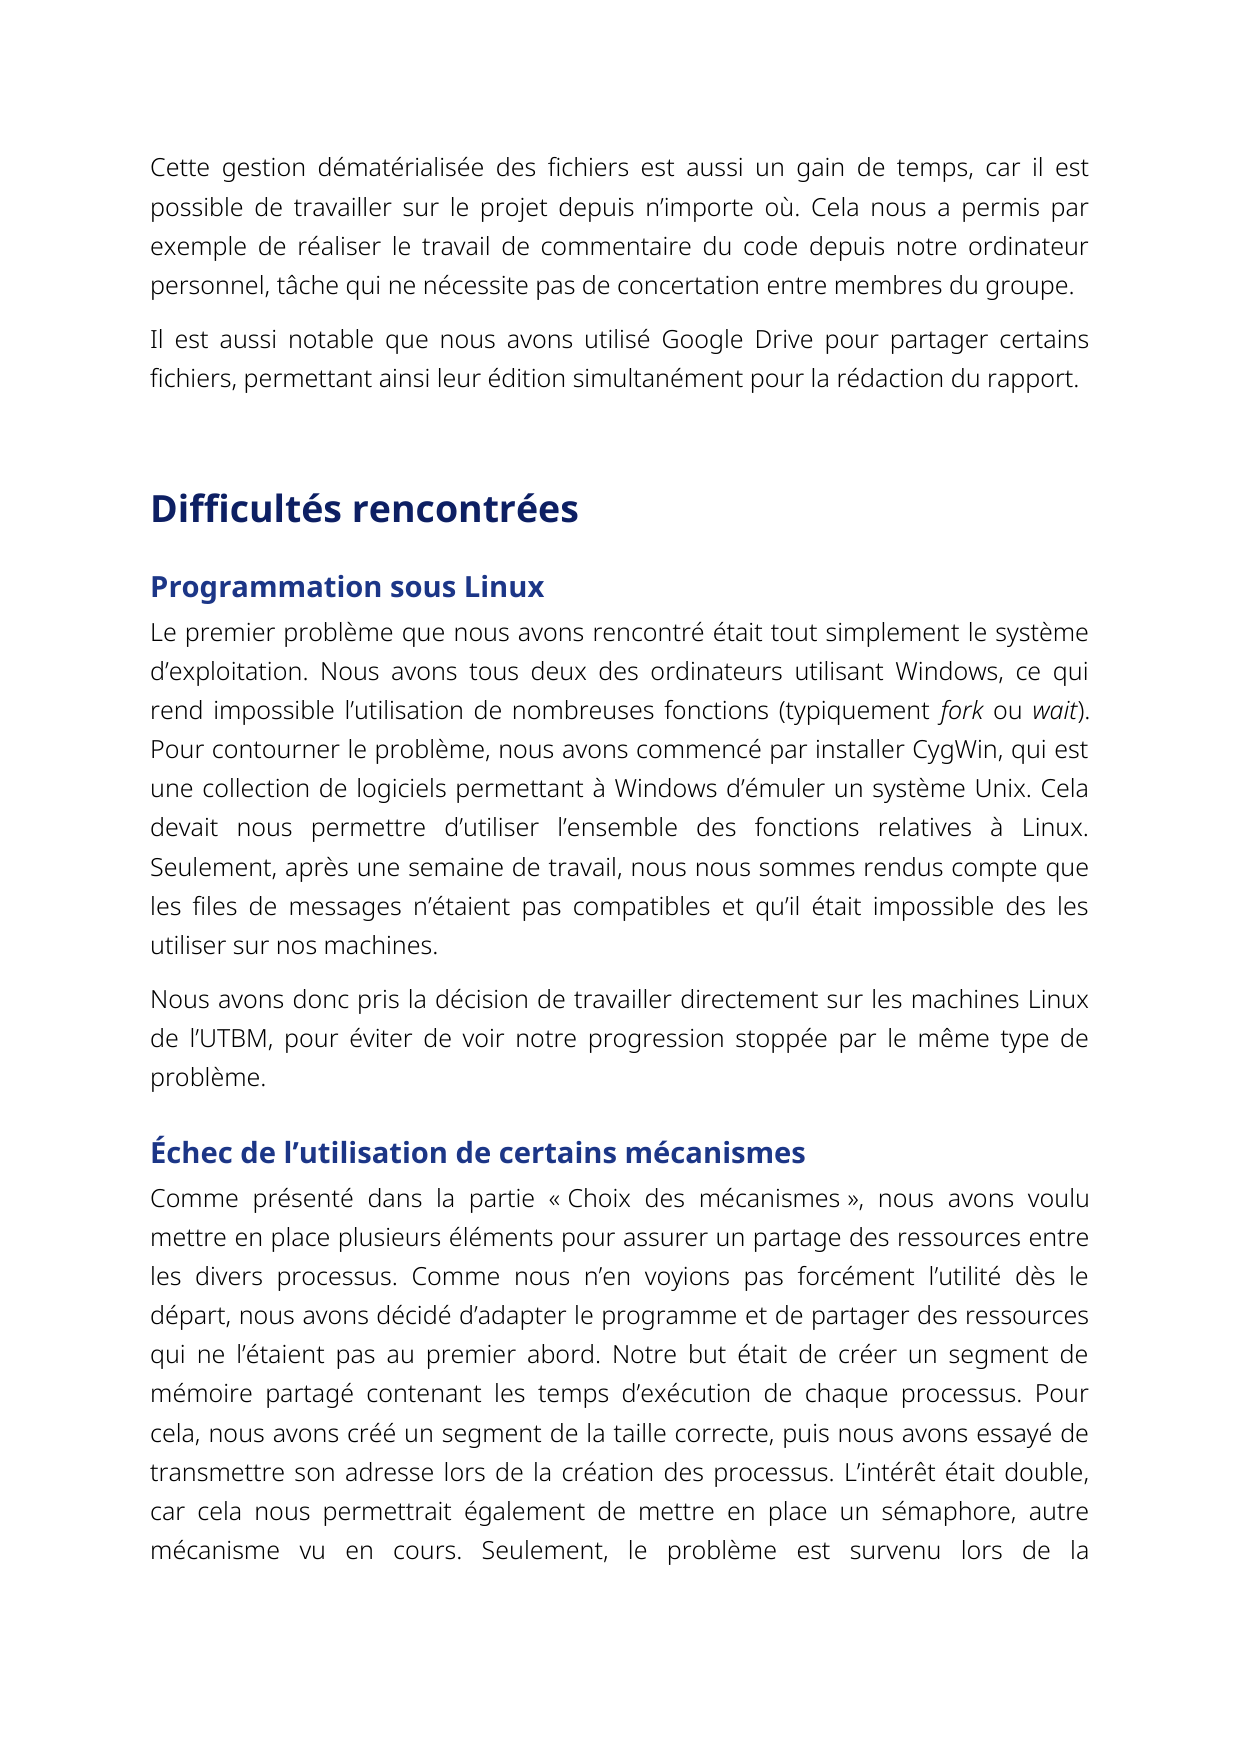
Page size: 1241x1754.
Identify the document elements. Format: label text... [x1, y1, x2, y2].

text Nous avons donc pris la décision de travailler directement sur les machines Linux de l’UTBM, pour éviter de voir notre progression stoppée par le même type de problème. [150, 981, 1090, 1094]
subtitle Programmation sous Linux [150, 566, 1090, 606]
text Comme présenté dans la partie « Choix des mécanismes », nous avons voulu mettre en place plusieurs éléments pour assurer un partage des ressources entre les divers processus. Comme nous n’en voyions pas forcément l’utilité dès le départ, nous avons décidé d’adapter le programme et de partager des ressources qui ne l’étaient pas au premier abord. Notre but était de créer un segment de mémoire partagé contenant les temps d’exécution de chaque processus. Pour cela, nous avons créé un segment de la taille correcte, puis nous avons essayé de transmettre son adresse lors de la création des processus. L’intérêt était double, car cela nous permettrait également de mettre en place un sémaphore, autre mécanisme vu en cours. Seulement, le problème est survenu lors de la [150, 1180, 1090, 1567]
text Cette gestion dématérialisée des fichiers est aussi un gain de temps, car il est possible de travailler sur le projet depuis n’importe où. Cela nous a permis par exemple de réaliser le travail de commentaire du code depuis notre ordinateur personnel, tâche qui ne nécessite pas de concertation entre membres du groupe. [150, 150, 1090, 302]
text Il est aussi notable que nous avons utilisé Google Drive pour partager certains fichiers, permettant ainsi leur édition simultanément pour la rédaction du rapport. [150, 321, 1090, 394]
subtitle Échec de l’utilisation de certains mécanismes [150, 1132, 1090, 1172]
text Le premier problème que nous avons rencontré était tout simplement le système d’exploitation. Nous avons tous deux des ordinateurs utilisant Windows, ce qui rend impossible l’utilisation de nombreuses fonctions (typiquement fork ou wait). Pour contourner le problème, nous avons commencé par installer CygWin, qui est une collection de logiciels permettant à Windows d’émuler un système Unix. Cela devait nous permettre d’utiliser l’ensemble des fonctions relatives à Linux. Seulement, après une semaine de travail, nous nous sommes rendus compte que les files de messages n’étaient pas compatibles et qu’il était impossible des les utiliser sur nos machines. [150, 614, 1090, 962]
subtitle Difficultés rencontrées [150, 482, 1090, 533]
